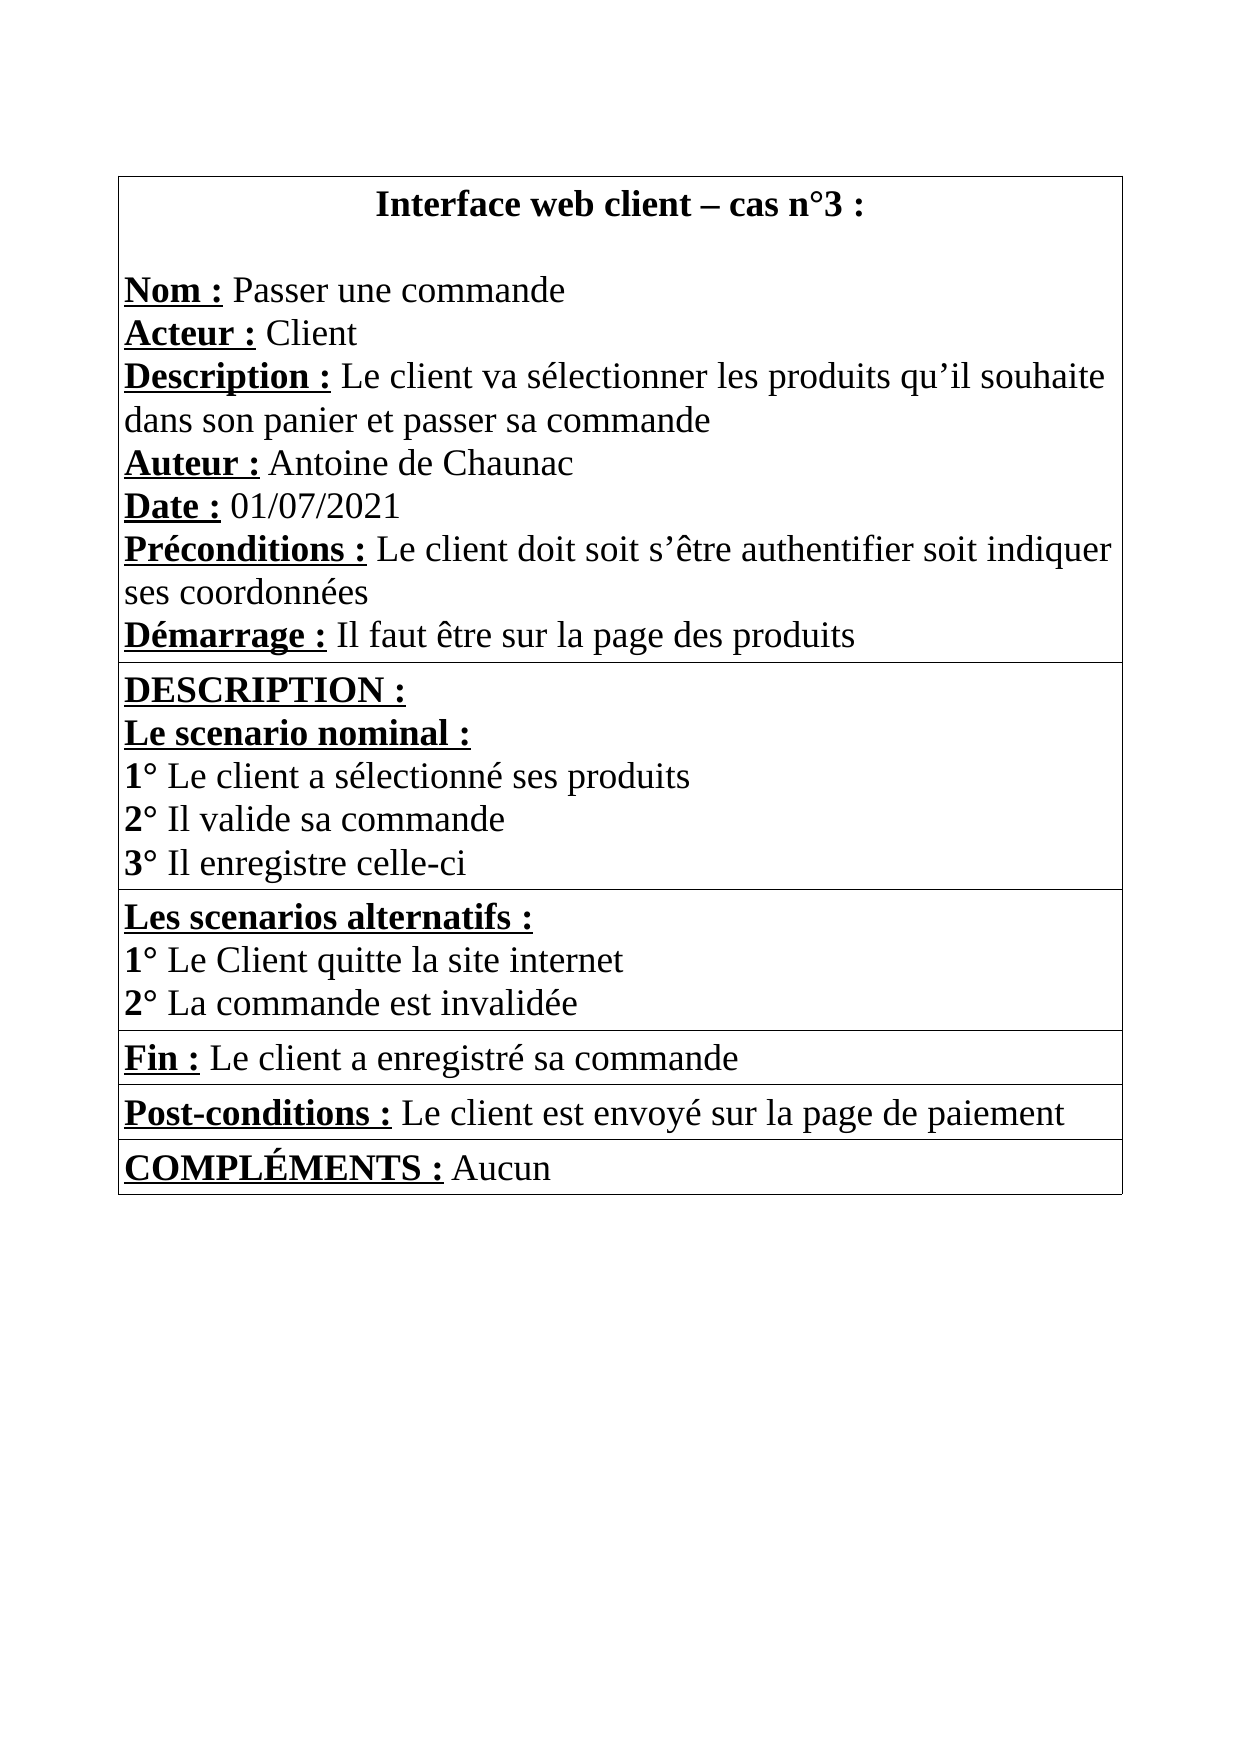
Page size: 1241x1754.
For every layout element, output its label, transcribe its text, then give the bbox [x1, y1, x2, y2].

table_cell Les scenarios alternatifs : 1° Le Client quitte la site internet 2° La commande est invalidée [119, 890, 1122, 1030]
table_cell COMPLÉMENTS : Aucun [119, 1140, 1122, 1194]
table_cell Post-conditions : Le client est envoyé sur la page de paiement [119, 1085, 1122, 1139]
table_cell Fin : Le client a enregistré sa commande [119, 1031, 1122, 1084]
table_cell DESCRIPTION : Le scenario nominal : 1° Le client a sélectionné ses produits 2° Il valide sa commande 3° Il enregistre celle-ci [119, 663, 1122, 889]
table_header Interface web client – cas n°3 : Nom : Passer une commande Acteur : Client Description : Le client va sélectionner les produits qu’il souhaite dans son panier et passer sa commande Auteur : Antoine de Chaunac Date : 01/07/2021 Préconditions : Le client doit soit s’être authentifier soit indiquer ses coordonnées Démarrage : Il faut être sur la page des produits [119, 177, 1122, 662]
